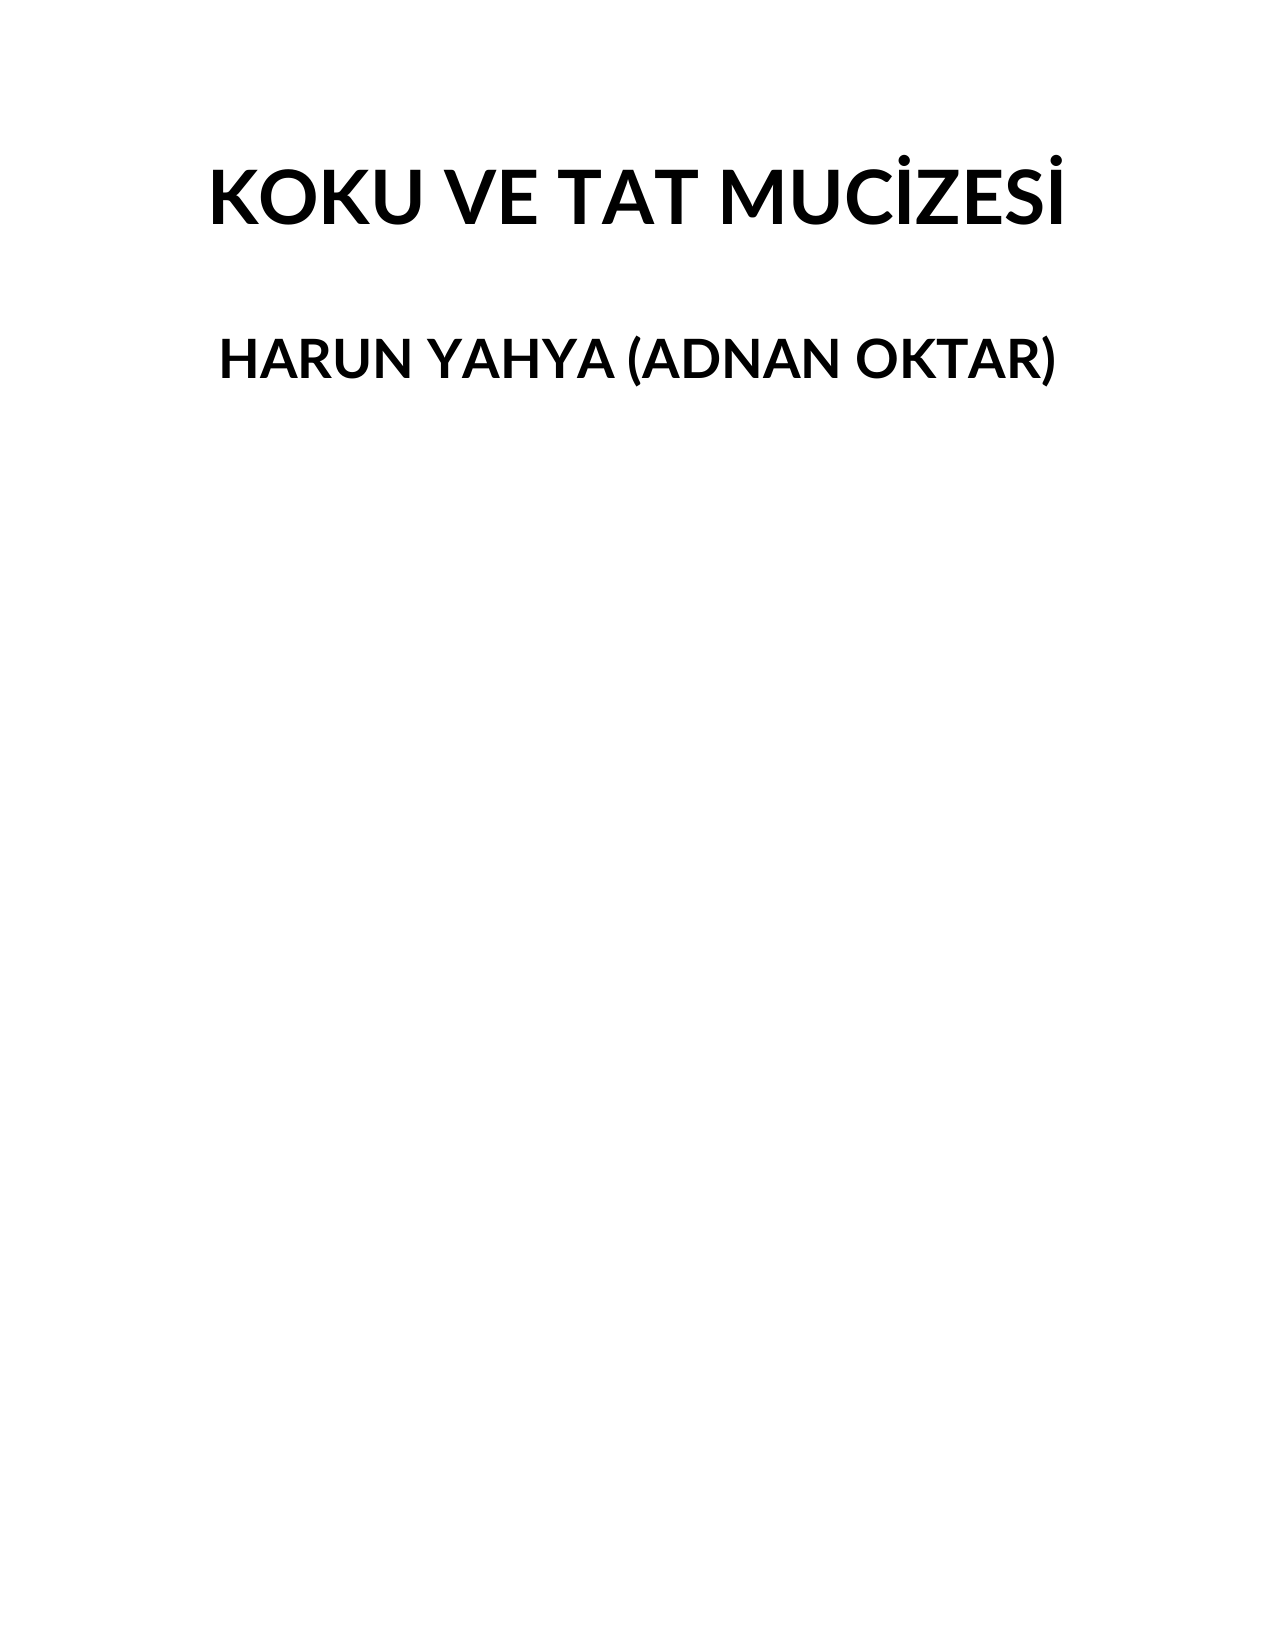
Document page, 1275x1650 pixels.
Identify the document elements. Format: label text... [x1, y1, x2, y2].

subtitle KOKU VE TAT MUCİZESİ [75, 150, 1200, 240]
text HARUN YAHYA (ADNAN OKTAR) [75, 325, 1200, 390]
